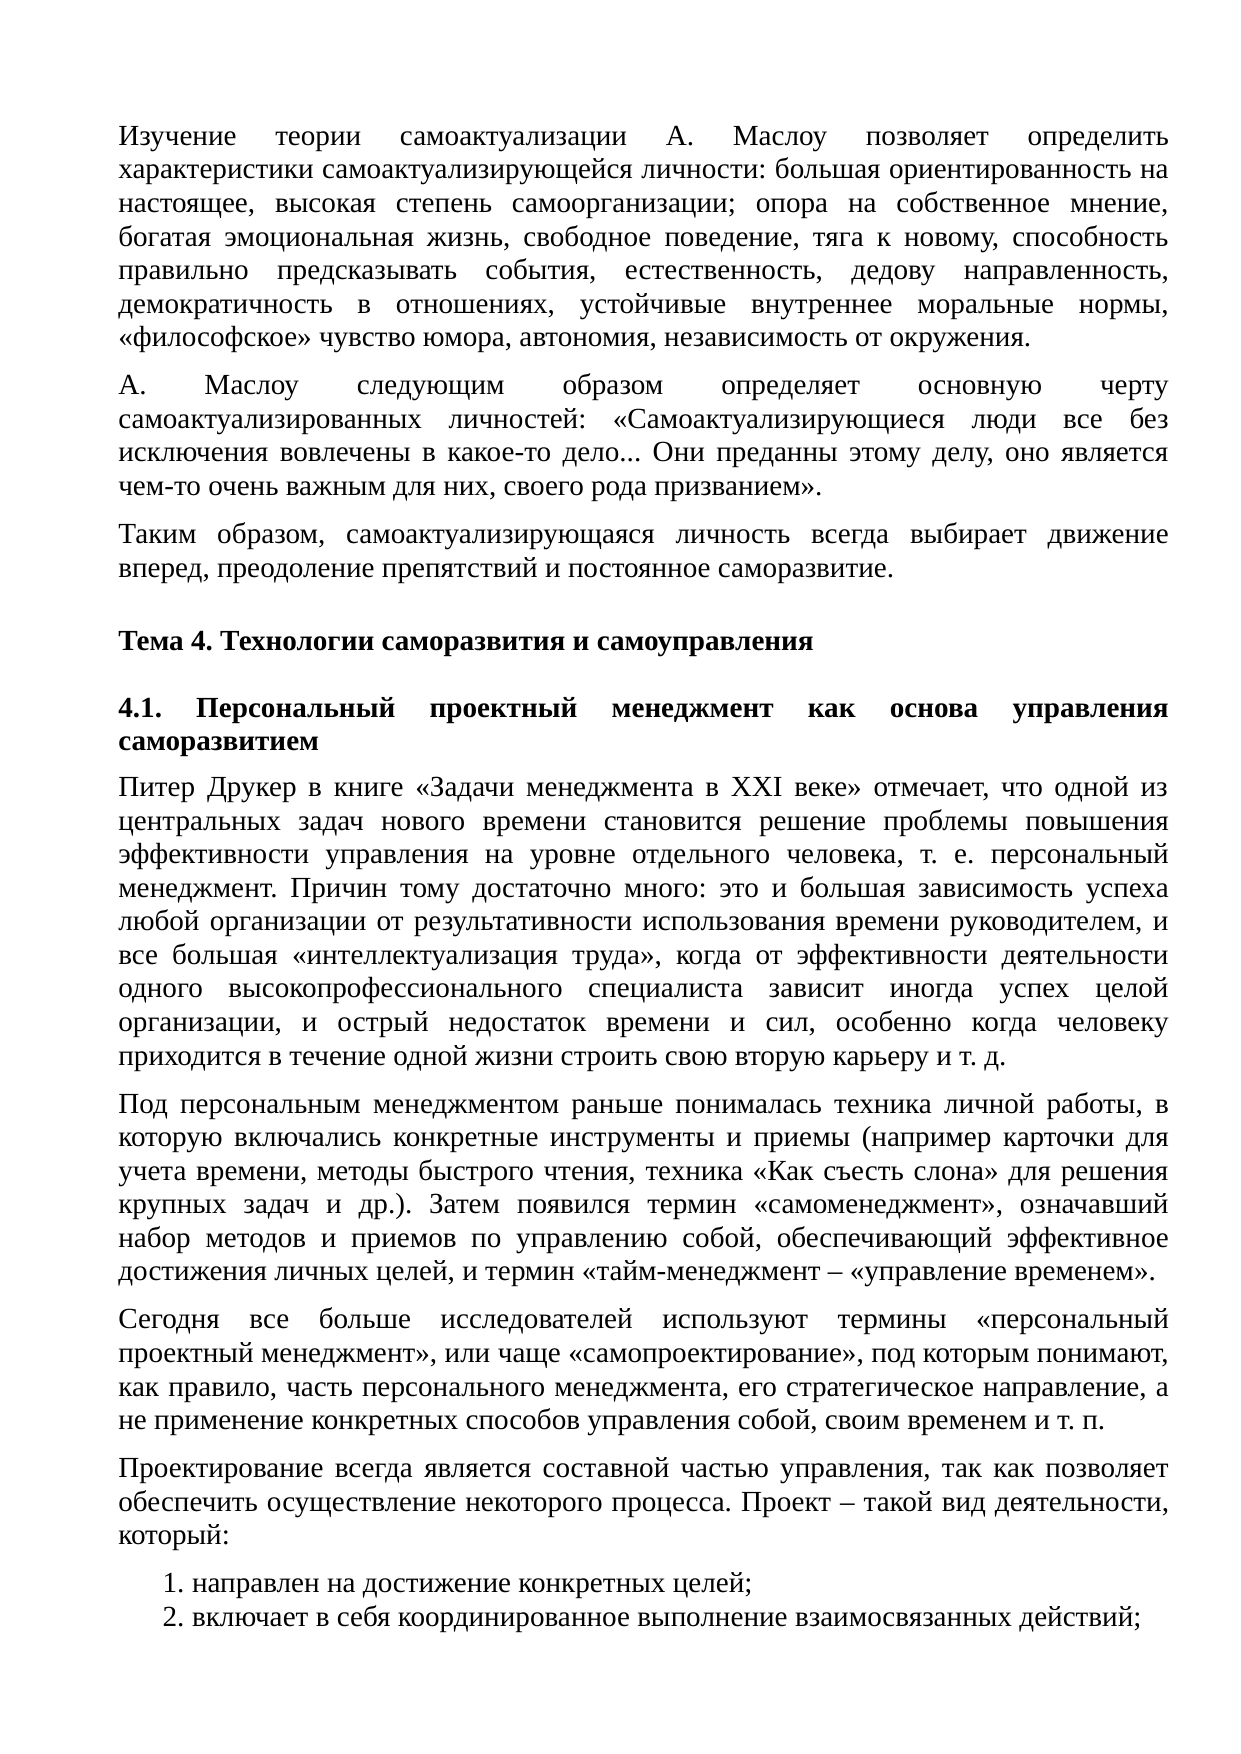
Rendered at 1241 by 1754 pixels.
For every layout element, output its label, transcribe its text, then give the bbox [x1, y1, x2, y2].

text А. Маслоу следующим образом определяет основную черту самоактуализированных личностей: «Самоактуализирующиеся люди все без исключения вовлечены в какое-то дело... Они преданны этому делу, оно является чем-то очень важным для них, своего рода призванием». [118, 367, 1170, 502]
text Изучение теории самоактуализации А. Маслоу позволяет определить характеристики самоактуализирующейся личности: большая ориентированность на настоящее, высокая степень самоорганизации; опора на собственное мнение, богатая эмоциональная жизнь, свободное поведение, тяга к новому, способность правильно предсказывать события, естественность, дедову направленность, демократичность в отношениях, устойчивые внутреннее моральные нормы, «философское» чувство юмора, автономия, независимость от окружения. [118, 118, 1170, 353]
list направлен на достижение конкретных целей; [162, 1566, 1170, 1599]
subtitle Тема 4. Технологии саморазвития и самоуправления [118, 623, 1170, 656]
text Сегодня все больше исследователей используют термины «персональный проектный менеджмент», или чаще «самопроектирование», под которым понимают, как правило, часть персонального менеджмента, его стратегическое направление, а не применение конкретных способов управления собой, своим временем и т. п. [118, 1302, 1170, 1436]
text Питер Друкер в книге «Задачи менеджмента в XXI веке» отмечает, что одной из центральных задач нового времени становится решение проблемы повышения эффективности управления на уровне отдельного человека, т. е. персональный менеджмент. Причин тому достаточно много: это и большая зависимость успеха любой организации от результативности использования времени руководителем, и все большая «интеллектуализация труда», когда от эффективности деятельности одного высокопрофессионального специалиста зависит иногда успех целой организации, и острый недостаток времени и сил, особенно когда человеку приходится в течение одной жизни строить свою вторую карьеру и т. д. [118, 769, 1170, 1071]
subtitle 4.1. Персональный проектный менеджмент как основа управления саморазвитием [118, 690, 1170, 757]
text Таким образом, самоактуализирующаяся личность всегда выбирает движение вперед, преодоление препятствий и постоянное саморазвитие. [118, 516, 1170, 583]
text Проектирование всегда является составной частью управления, так как позволяет обеспечить осуществление некоторого процесса. Проект – такой вид деятельности, который: [118, 1450, 1170, 1551]
text Под персональным менеджментом раньше понималась техника личной работы, в которую включались конкретные инструменты и приемы (например карточки для учета времени, методы быстрого чтения, техника «Как съесть слона» для решения крупных задач и др.). Затем появился термин «самоменеджмент», означавший набор методов и приемов по управлению собой, обеспечивающий эффективное достижения личных целей, и термин «тайм-менеджмент – «управление временем». [118, 1086, 1170, 1287]
list включает в себя координированное выполнение взаимосвязанных действий; [162, 1599, 1170, 1633]
